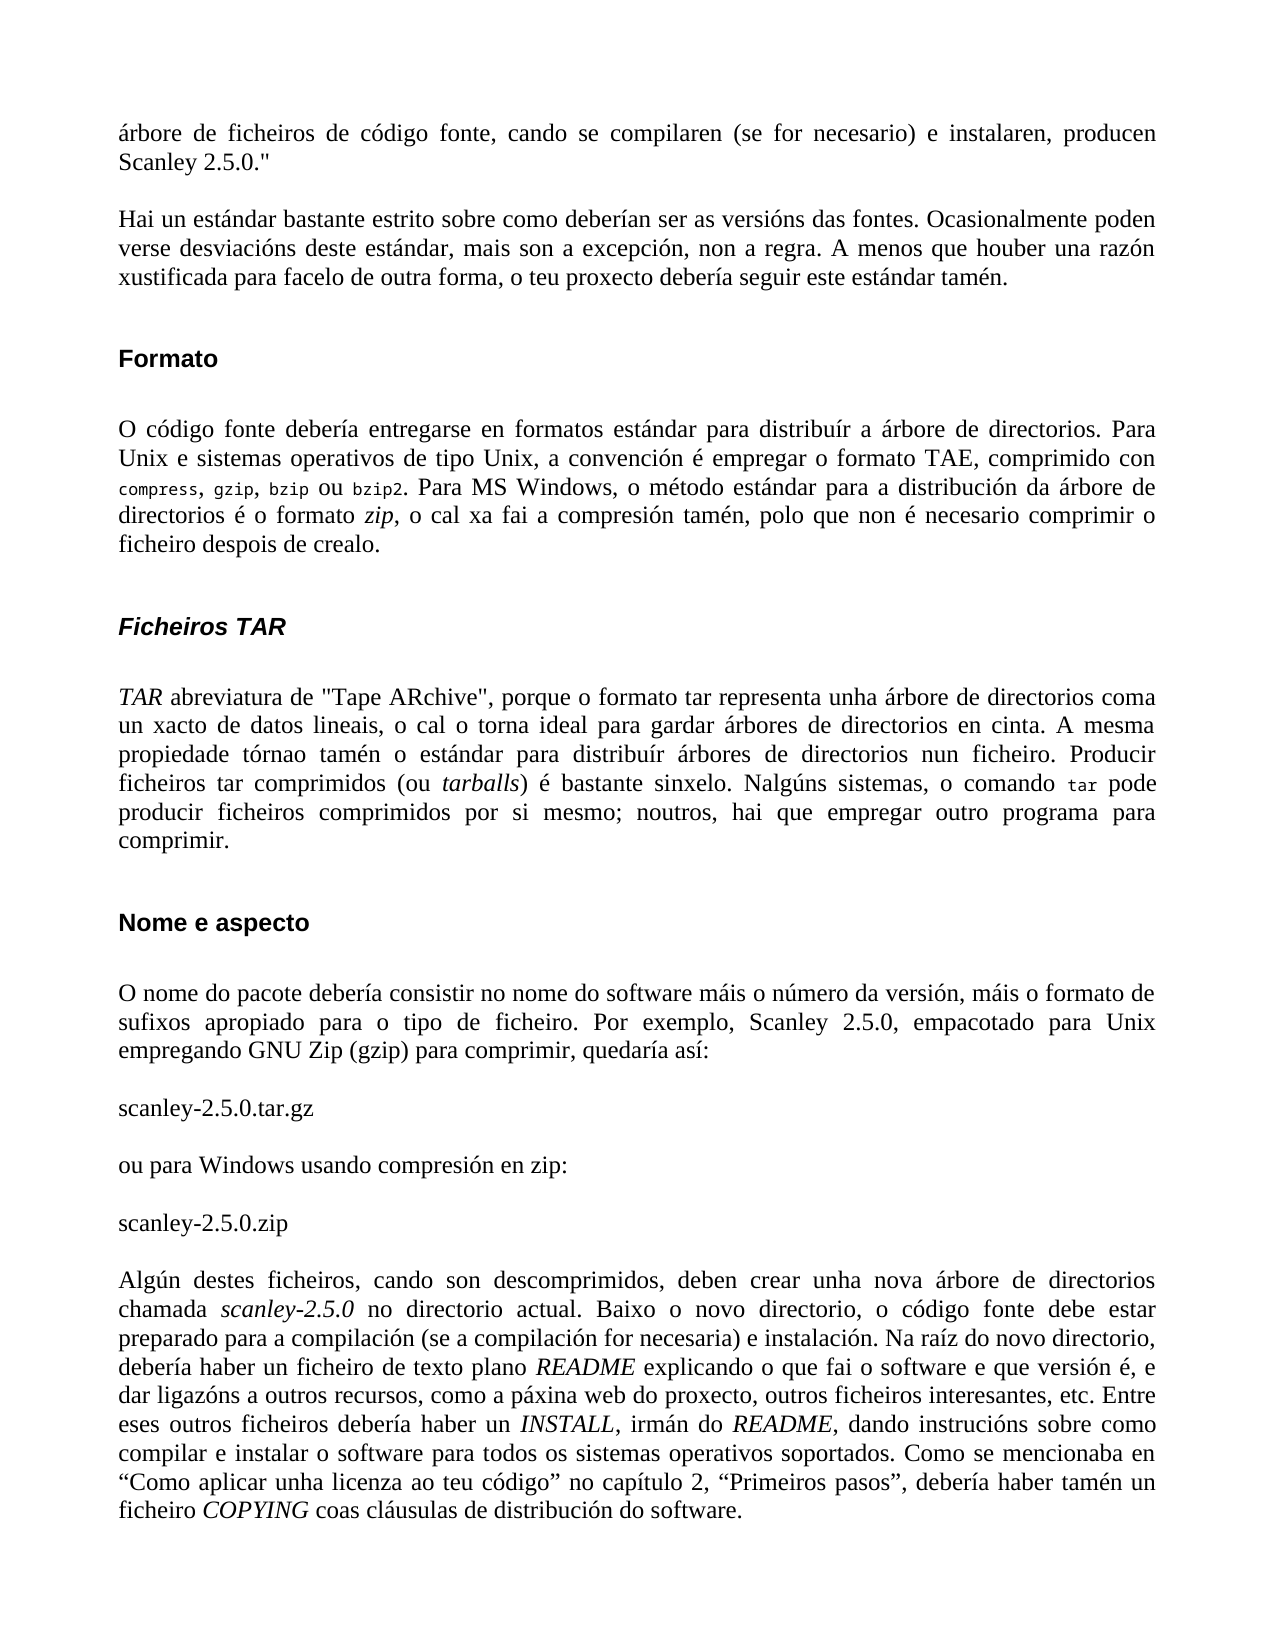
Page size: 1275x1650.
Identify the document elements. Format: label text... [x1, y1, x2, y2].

subtitle Nome e aspecto [118, 908, 1157, 937]
subtitle Formato [118, 344, 1157, 373]
text ou para Windows usando compresión en zip: [118, 1150, 1157, 1179]
text O código fonte debería entregarse en formatos estándar para distribuír a árbore de directorios. Para Unix e sistemas operativos de tipo Unix, a convención é empregar o formato TAE, comprimido con compress, gzip, bzip ou bzip2. Para MS Windows, o método estándar para a distribución da árbore de directorios é o formato zip, o cal xa fai a compresión tamén, polo que non é necesario comprimir o ficheiro despois de crealo. [118, 414, 1157, 558]
text árbore de ficheiros de código fonte, cando se compilaren (se for necesario) e instalaren, producen Scanley 2.5.0." [118, 118, 1157, 176]
text Hai un estándar bastante estrito sobre como deberían ser as versións das fontes. Ocasionalmente poden verse desviacións deste estándar, mais son a excepción, non a regra. A menos que houber una razón xustificada para facelo de outra forma, o teu proxecto debería seguir este estándar tamén. [118, 204, 1157, 291]
text scanley-2.5.0.tar.gz [118, 1093, 1157, 1122]
text scanley-2.5.0.zip [118, 1208, 1157, 1237]
subtitle Ficheiros TAR [118, 612, 1157, 640]
text Algún destes ficheiros, cando son descomprimidos, deben crear unha nova árbore de directorios chamada scanley-2.5.0 no directorio actual. Baixo o novo directorio, o código fonte debe estar preparado para a compilación (se a compilación for necesaria) e instalación. Na raíz do novo directorio, debería haber un ficheiro de texto plano README explicando o que fai o software e que versión é, e dar ligazóns a outros recursos, como a páxina web do proxecto, outros ficheiros interesantes, etc. Entre eses outros ficheiros debería haber un INSTALL, irmán do README, dando instrucións sobre como compilar e instalar o software para todos os sistemas operativos soportados. Como se mencionaba en “Como aplicar unha licenza ao teu código” no capítulo 2, “Primeiros pasos”, debería haber tamén un ficheiro COPYING coas cláusulas de distribución do software. [118, 1265, 1157, 1524]
text O nome do pacote debería consistir no nome do software máis o número da versión, máis o formato de sufixos apropiado para o tipo de ficheiro. Por exemplo, Scanley 2.5.0, empacotado para Unix empregando GNU Zip (gzip) para comprimir, quedaría así: [118, 978, 1157, 1064]
text TAR abreviatura de "Tape ARchive", porque o formato tar representa unha árbore de directorios coma un xacto de datos lineais, o cal o torna ideal para gardar árbores de directorios en cinta. A mesma propiedade tórnao tamén o estándar para distribuír árbores de directorios nun ficheiro. Producir ficheiros tar comprimidos (ou tarballs) é bastante sinxelo. Nalgúns sistemas, o comando tar pode producir ficheiros comprimidos por si mesmo; noutros, hai que empregar outro programa para comprimir. [118, 682, 1157, 854]
